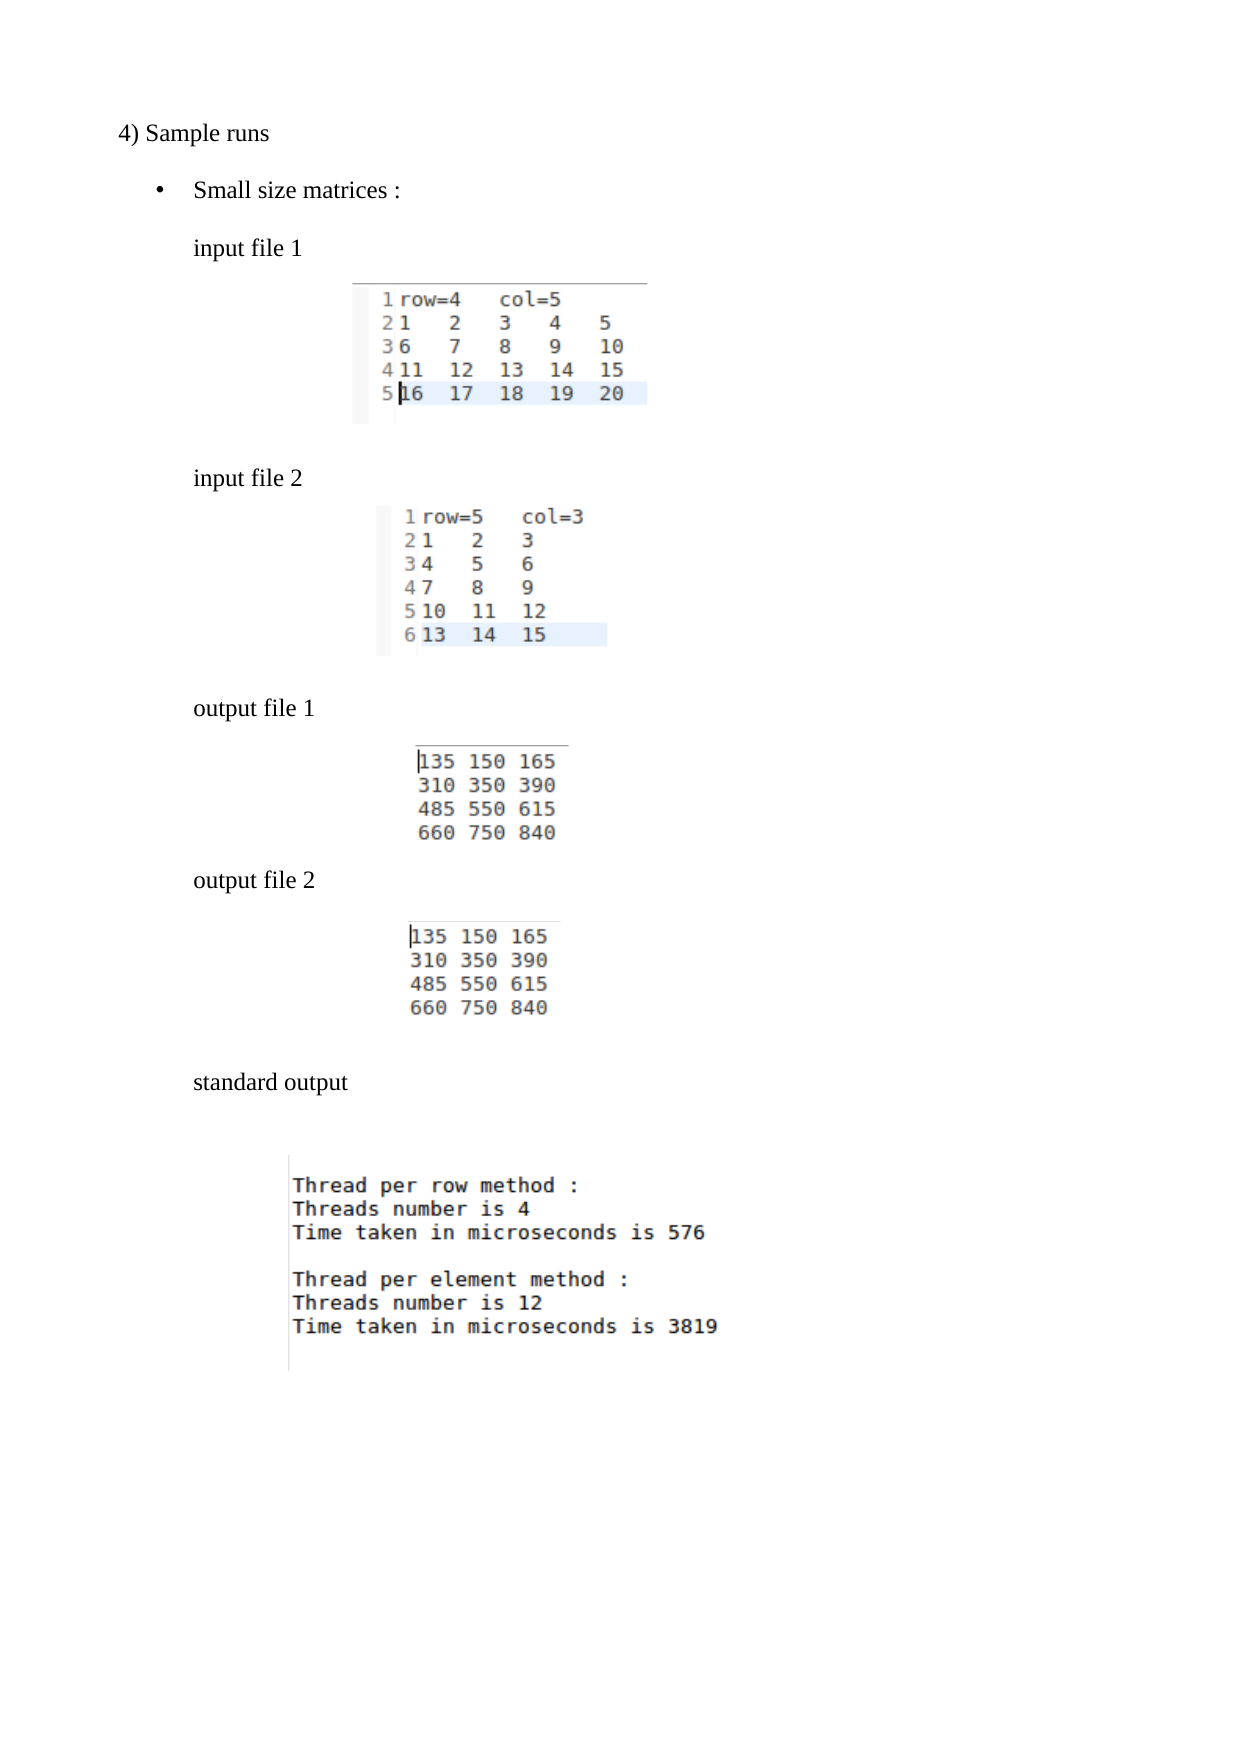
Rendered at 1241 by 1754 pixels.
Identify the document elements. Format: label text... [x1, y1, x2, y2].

text output file 2 [118, 866, 1122, 894]
list Small size matrices : [156, 176, 1122, 204]
picture [288, 1155, 737, 1371]
picture [376, 506, 608, 656]
text output file 1 [118, 693, 1122, 722]
picture [415, 745, 569, 854]
picture [352, 283, 648, 424]
text 4) Sample runs [118, 118, 1122, 147]
text input file 2 [118, 463, 1122, 492]
text standard output [118, 1067, 1122, 1096]
picture [407, 921, 561, 1029]
list input file 1 [156, 233, 1122, 262]
